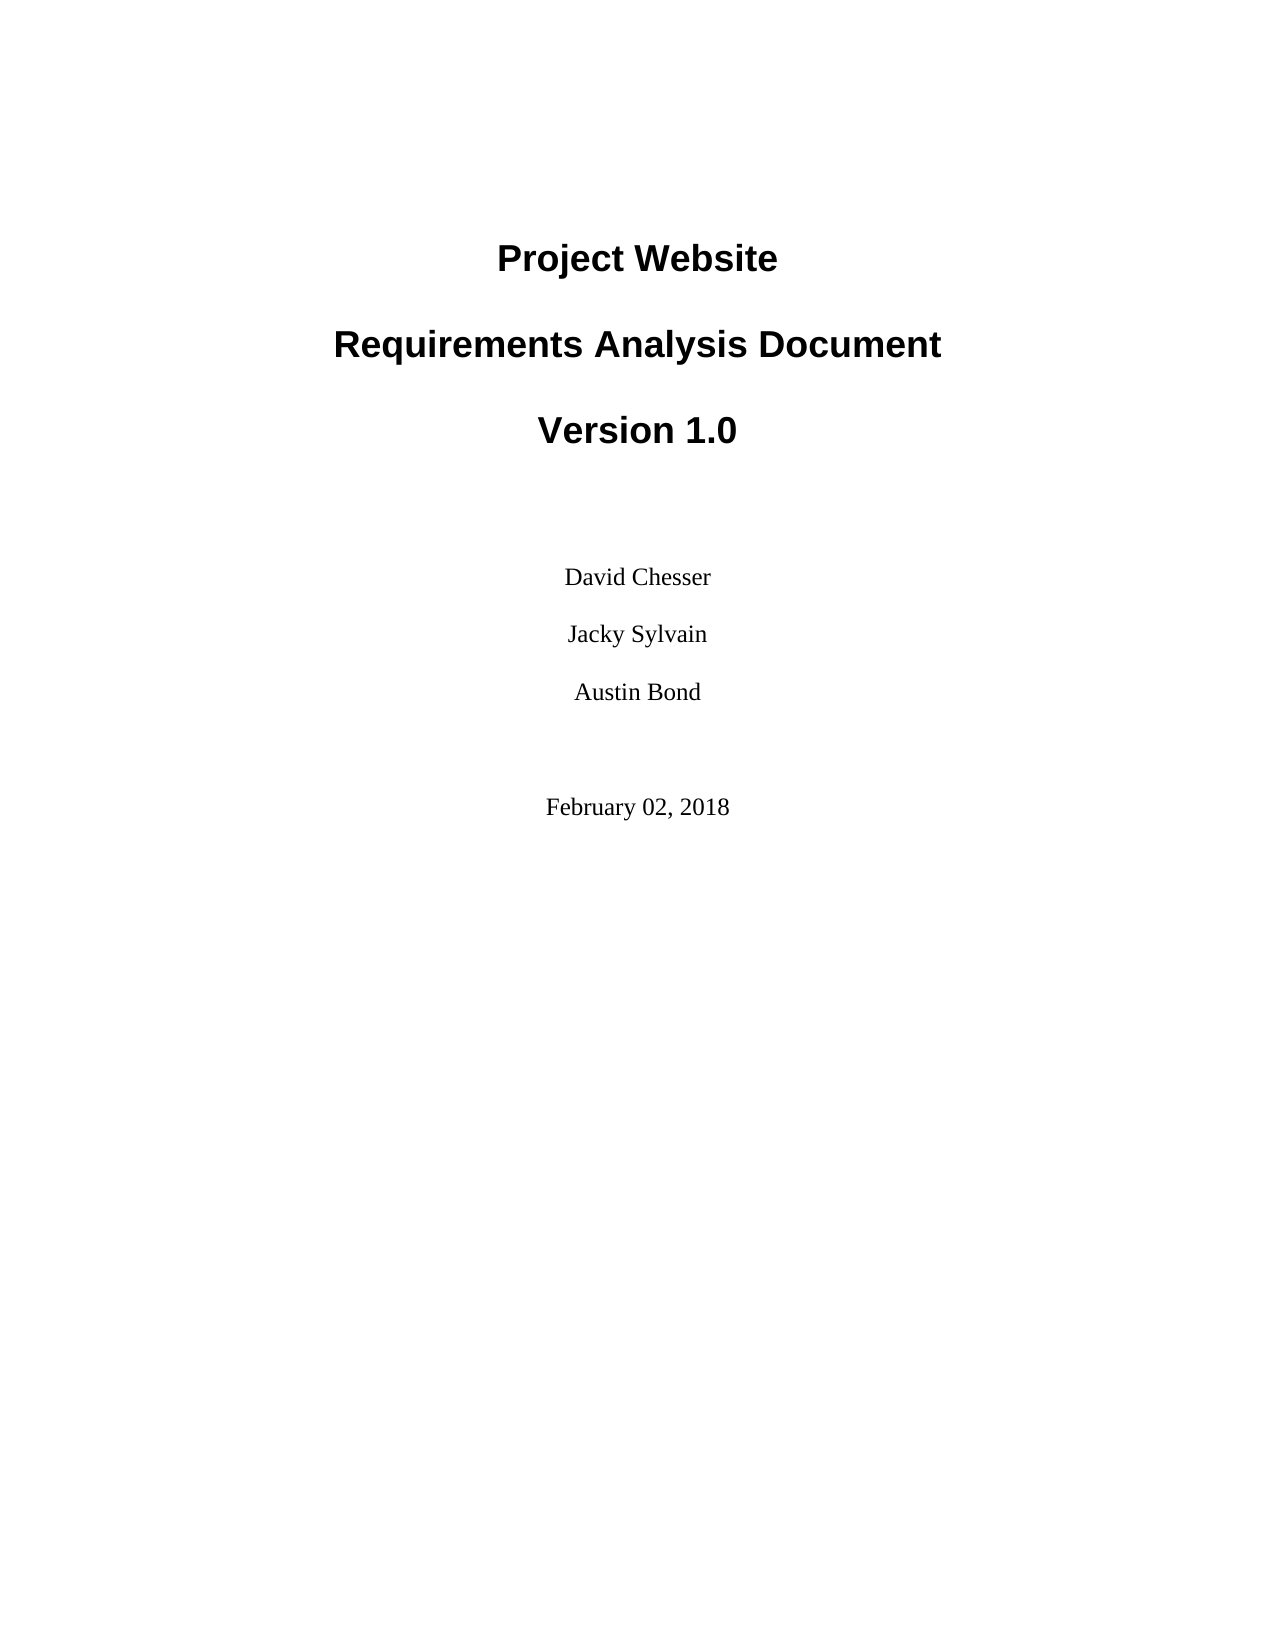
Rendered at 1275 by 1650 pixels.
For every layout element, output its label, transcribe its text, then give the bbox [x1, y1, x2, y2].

text Version 1.0 [150, 409, 1125, 452]
text February 02, 2018 [150, 792, 1125, 821]
text Jacky Sylvain [150, 619, 1125, 648]
text David Chesser [150, 562, 1125, 591]
text Austin Bond [150, 677, 1125, 706]
text Project Website [150, 236, 1125, 279]
text Requirements Analysis Document [150, 322, 1125, 366]
